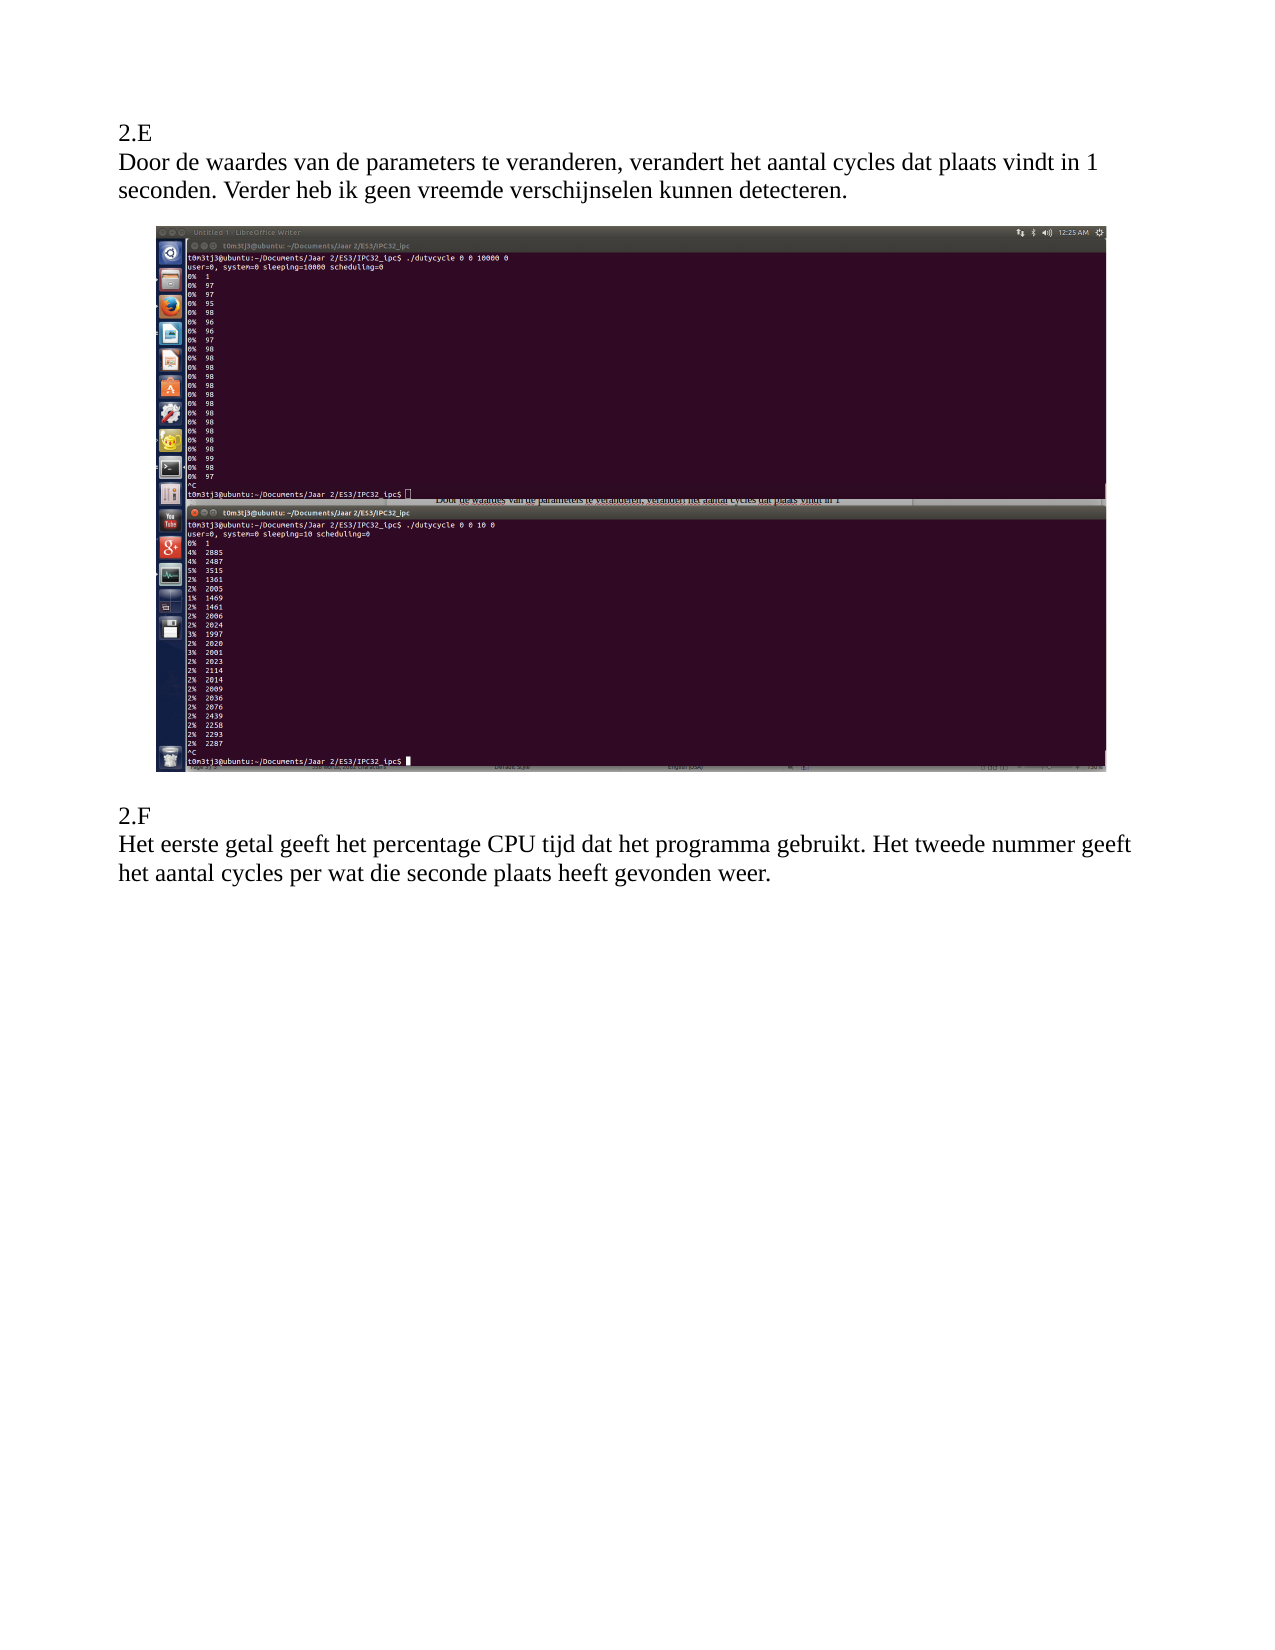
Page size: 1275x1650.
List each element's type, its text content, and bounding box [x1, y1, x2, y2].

text 2.F [118, 801, 1157, 829]
picture [156, 226, 1107, 772]
text 2.E [118, 118, 1157, 147]
text Het eerste getal geeft het percentage CPU tijd dat het programma gebruikt. Het tweede nummer geeft het aantal cycles per wat die seconde plaats heeft gevonden weer. [118, 829, 1157, 887]
text Door de waardes van de parameters te veranderen, verandert het aantal cycles dat plaats vindt in 1 seconden. Verder heb ik geen vreemde verschijnselen kunnen detecteren. [118, 147, 1157, 204]
